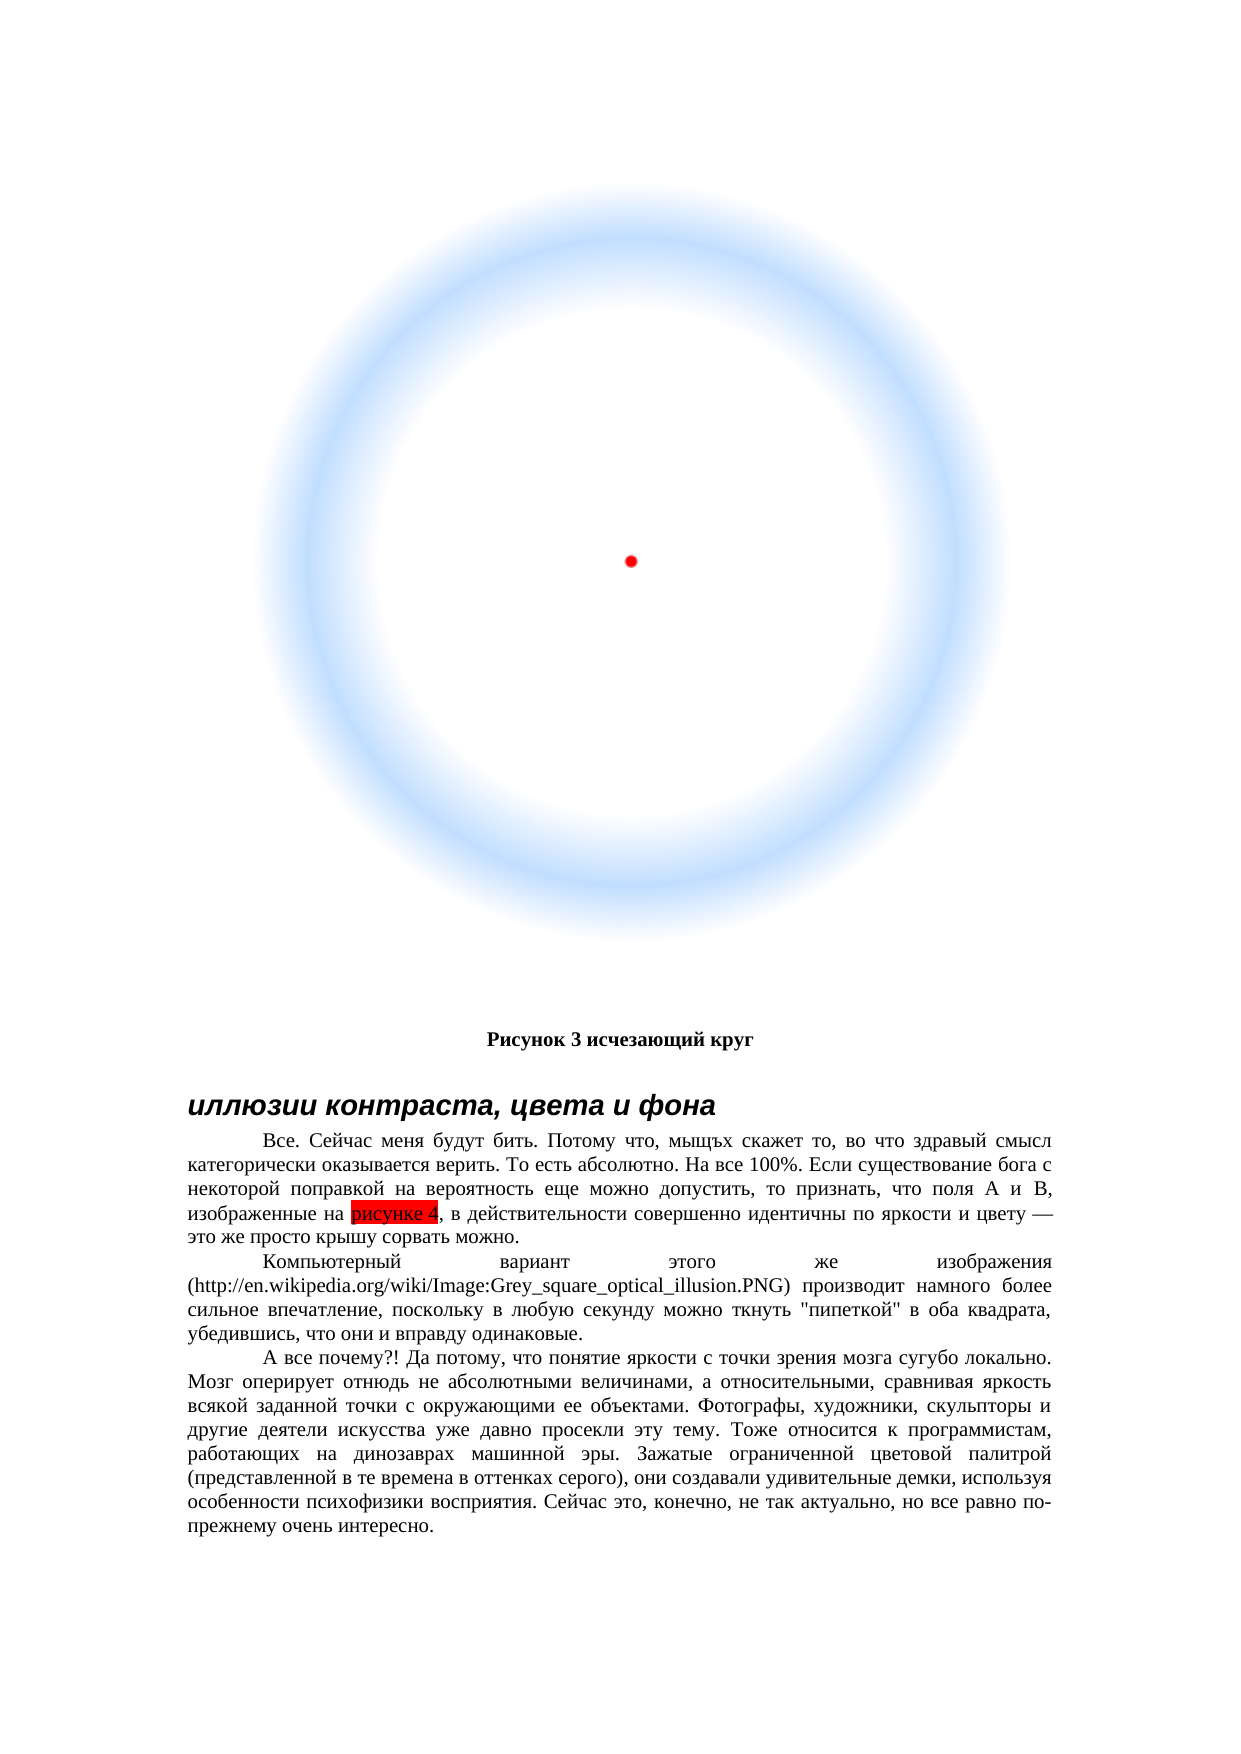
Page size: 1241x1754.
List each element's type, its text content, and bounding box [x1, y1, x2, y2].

subtitle иллюзии контраста, цвета и фона [187, 1088, 1053, 1122]
text Рисунок 3 исчезающий круг [187, 1027, 1053, 1051]
text Компьютерный вариант этого же изображения (http://en.wikipedia.org/wiki/Image:Grey_square_optical_illusion.PNG) производит намного более сильное впечатление, поскольку в любую секунду можно ткнуть "пипеткой" в оба квадрата, убедившись, что они и вправду одинаковые. [187, 1248, 1053, 1345]
text Все. Сейчас меня будут бить. Потому что, мыщъх скажет то, во что здравый смысл категорически оказывается верить. То есть абсолютно. На все 100%. Если существование бога с некоторой поправкой на вероятность еще можно допустить, то признать, что поля А и B, изображенные на рисунке 4, в действительности совершенно идентичны по яркости и цвету — это же просто крышу сорвать можно. [187, 1128, 1053, 1248]
picture [188, 150, 1053, 1015]
text А все почему?! Да потому, что понятие яркости с точки зрения мозга сугубо локально. Мозг оперирует отнюдь не абсолютными величинами, а относительными, сравнивая яркость всякой заданной точки с окружающими ее объектами. Фотографы, художники, скульпторы и другие деятели искусства уже давно просекли эту тему. Тоже относится к программистам, работающих на динозаврах машинной эры. Зажатые ограниченной цветовой палитрой (представленной в те времена в оттенках серого), они создавали удивительные демки, используя особенности психофизики восприятия. Сейчас это, конечно, не так актуально, но все равно по-прежнему очень интересно. [187, 1345, 1053, 1537]
